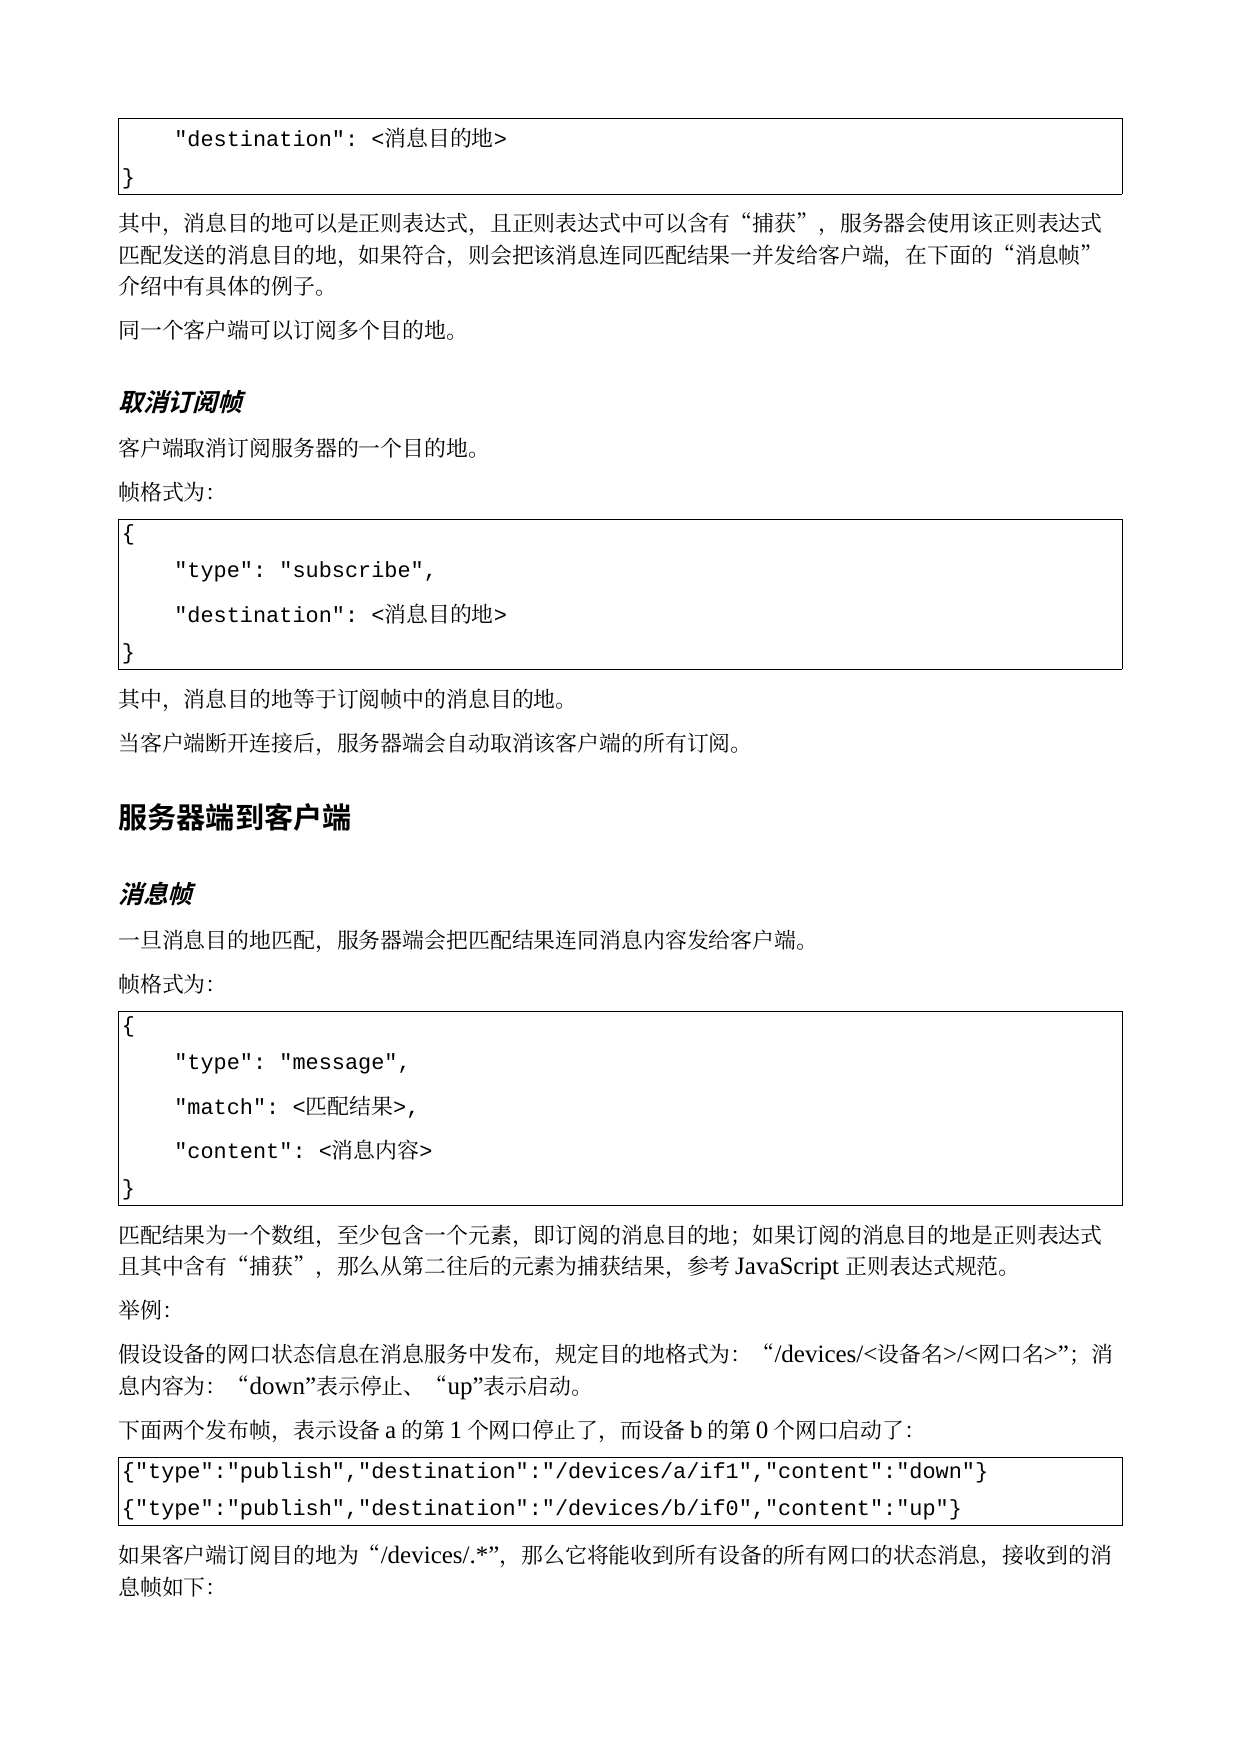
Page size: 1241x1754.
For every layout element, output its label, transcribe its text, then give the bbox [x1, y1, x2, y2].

text {"type":"publish","destination":"/devices/b/if0","content":"up"} [119, 1494, 1122, 1525]
text { [119, 1012, 1122, 1039]
text 其中，消息目的地可以是正则表达式，且正则表达式中可以含有“捕获”，服务器会使用该正则表达式匹配发送的消息目的地，如果符合，则会把该消息连同匹配结果一并发给客户端，在下面的“消息帧”介绍中有具体的例子。 [118, 207, 1122, 301]
text 假设设备的网口状态信息在消息服务中发布，规定目的地格式为：“/devices/<设备名>/<网口名>”；消息内容为：“down”表示停止、“up”表示启动。 [118, 1337, 1122, 1400]
text "destination": <消息目的地> [119, 593, 1122, 628]
text "type": "message", [119, 1048, 1122, 1076]
text "match": <匹配结果>, [119, 1085, 1122, 1121]
text 同一个客户端可以订阅多个目的地。 [118, 313, 1122, 345]
text 客户端取消订阅服务器的一个目的地。 [118, 431, 1122, 462]
text 下面两个发布帧，表示设备a的第1个网口停止了，而设备b的第0个网口启动了： [118, 1413, 1122, 1444]
text 一旦消息目的地匹配，服务器端会把匹配结果连同消息内容发给客户端。 [118, 923, 1122, 954]
subtitle 消息帧 [118, 874, 1122, 910]
text "type": "subscribe", [119, 556, 1122, 584]
text 匹配结果为一个数组，至少包含一个元素，即订阅的消息目的地；如果订阅的消息目的地是正则表达式且其中含有“捕获”，那么从第二往后的元素为捕获结果，参考JavaScript 正则表达式规范。 [118, 1218, 1122, 1281]
text { [119, 520, 1122, 547]
text "content": <消息内容> [119, 1130, 1122, 1165]
text 如果客户端订阅目的地为“/devices/.*”，那么它将能收到所有设备的所有网口的状态消息，接收到的消息帧如下： [118, 1538, 1122, 1601]
text 举例： [118, 1293, 1122, 1325]
text 其中，消息目的地等于订阅帧中的消息目的地。 [118, 682, 1122, 713]
text "destination": <消息目的地> [119, 119, 1122, 153]
text } [119, 638, 1122, 669]
text {"type":"publish","destination":"/devices/a/if1","content":"down"} [119, 1458, 1122, 1485]
text } [119, 162, 1122, 194]
text } [119, 1174, 1122, 1205]
subtitle 服务器端到客户端 [118, 795, 1122, 837]
text 当客户端断开连接后，服务器端会自动取消该客户端的所有订阅。 [118, 726, 1122, 757]
text 帧格式为： [118, 475, 1122, 506]
text 帧格式为： [118, 967, 1122, 998]
subtitle 取消订阅帧 [118, 382, 1122, 418]
